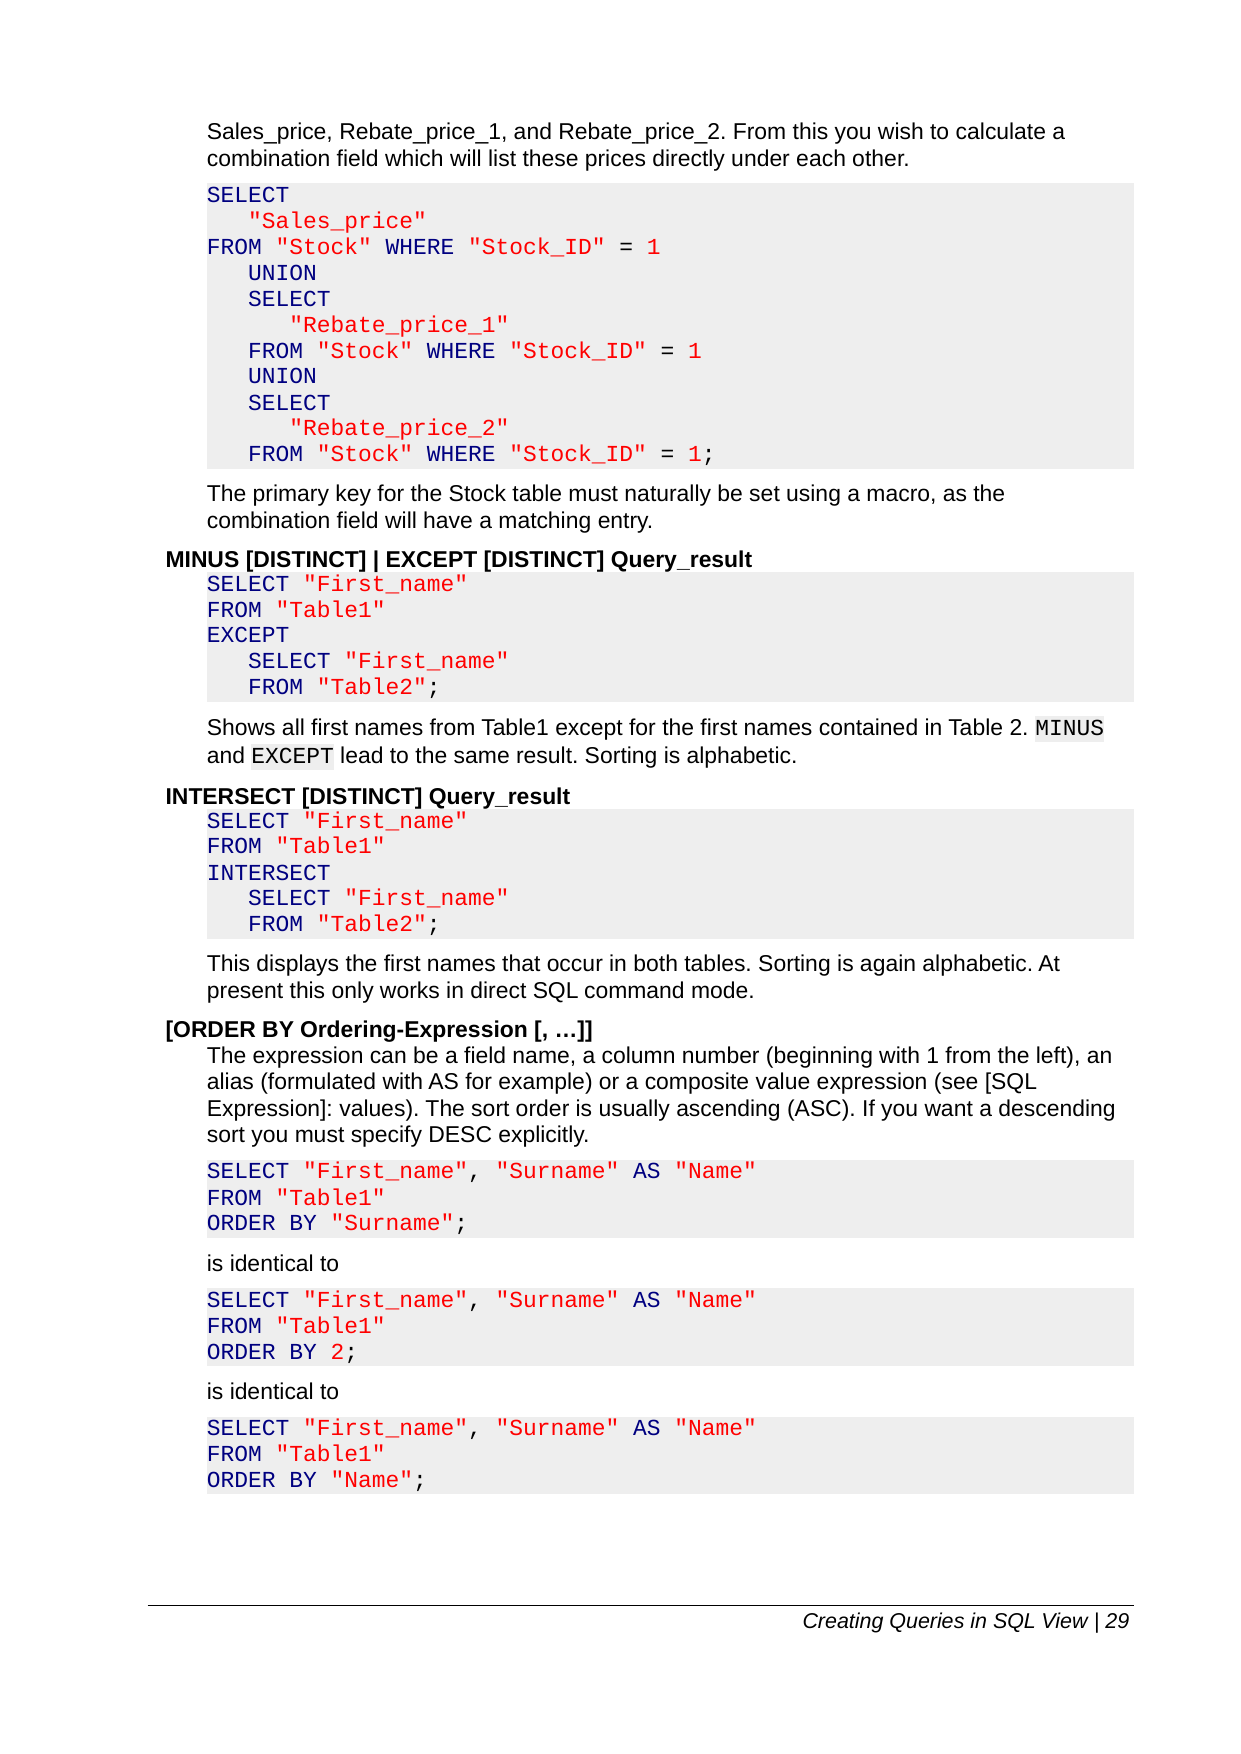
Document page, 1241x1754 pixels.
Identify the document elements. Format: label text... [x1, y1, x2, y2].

text SELECT "First_name" FROM "Table1" EXCEPT SELECT "First_name" FROM "Table2"; [207, 572, 1134, 702]
text SELECT "First_name" FROM "Table1" INTERSECT SELECT "First_name" FROM "Table2"; [207, 809, 1134, 939]
text SELECT "First_name", "Surname" AS "Name" FROM "Table1" ORDER BY "Surname"; [207, 1160, 1134, 1238]
text SELECT "First_name", "Surname" AS "Name" FROM "Table1" ORDER BY 2; [207, 1288, 1134, 1366]
text INTERSECT [DISTINCT] Query_result [165, 783, 1134, 809]
text is identical to [207, 1378, 1134, 1404]
text This displays the first names that occur in both tables. Sorting is again alphabetic. At present this only works in direct SQL command mode. [207, 950, 1134, 1003]
text [ORDER BY Ordering-Expression [, …]] [165, 1016, 1134, 1042]
text Shows all first names from Table1 except for the first names contained in Table 2. MINUS and EXCEPT lead to the same result. Sorting is alphabetic. [207, 713, 1134, 770]
text is identical to [207, 1249, 1134, 1276]
text The primary key for the Stock table must naturally be set using a macro, as the combination field will have a matching entry. [207, 480, 1134, 533]
text The expression can be a field name, a column number (beginning with 1 from the left), an alias (formulated with AS for example) or a composite value expression (see [SQL Expression]: values). The sort order is usually ascending (ASC). If you want a descending sort you must specify DESC explicitly. [207, 1042, 1134, 1147]
text SELECT "First_name", "Surname" AS "Name" FROM "Table1" ORDER BY "Name"; [207, 1417, 1134, 1494]
text SELECT "Sales_price" FROM "Stock" WHERE "Stock_ID" = 1 UNION SELECT "Rebate_price_1" FROM "Stock" WHERE "Stock_ID" = 1 UNION SELECT "Rebate_price_2" FROM "Stock" WHERE "Stock_ID" = 1; [207, 183, 1134, 469]
text Sales_price, Rebate_price_1, and Rebate_price_2. From this you wish to calculate a combination field which will list these prices directly under each other. [207, 118, 1134, 171]
text MINUS [DISTINCT] | EXCEPT [DISTINCT] Query_result [165, 546, 1134, 572]
